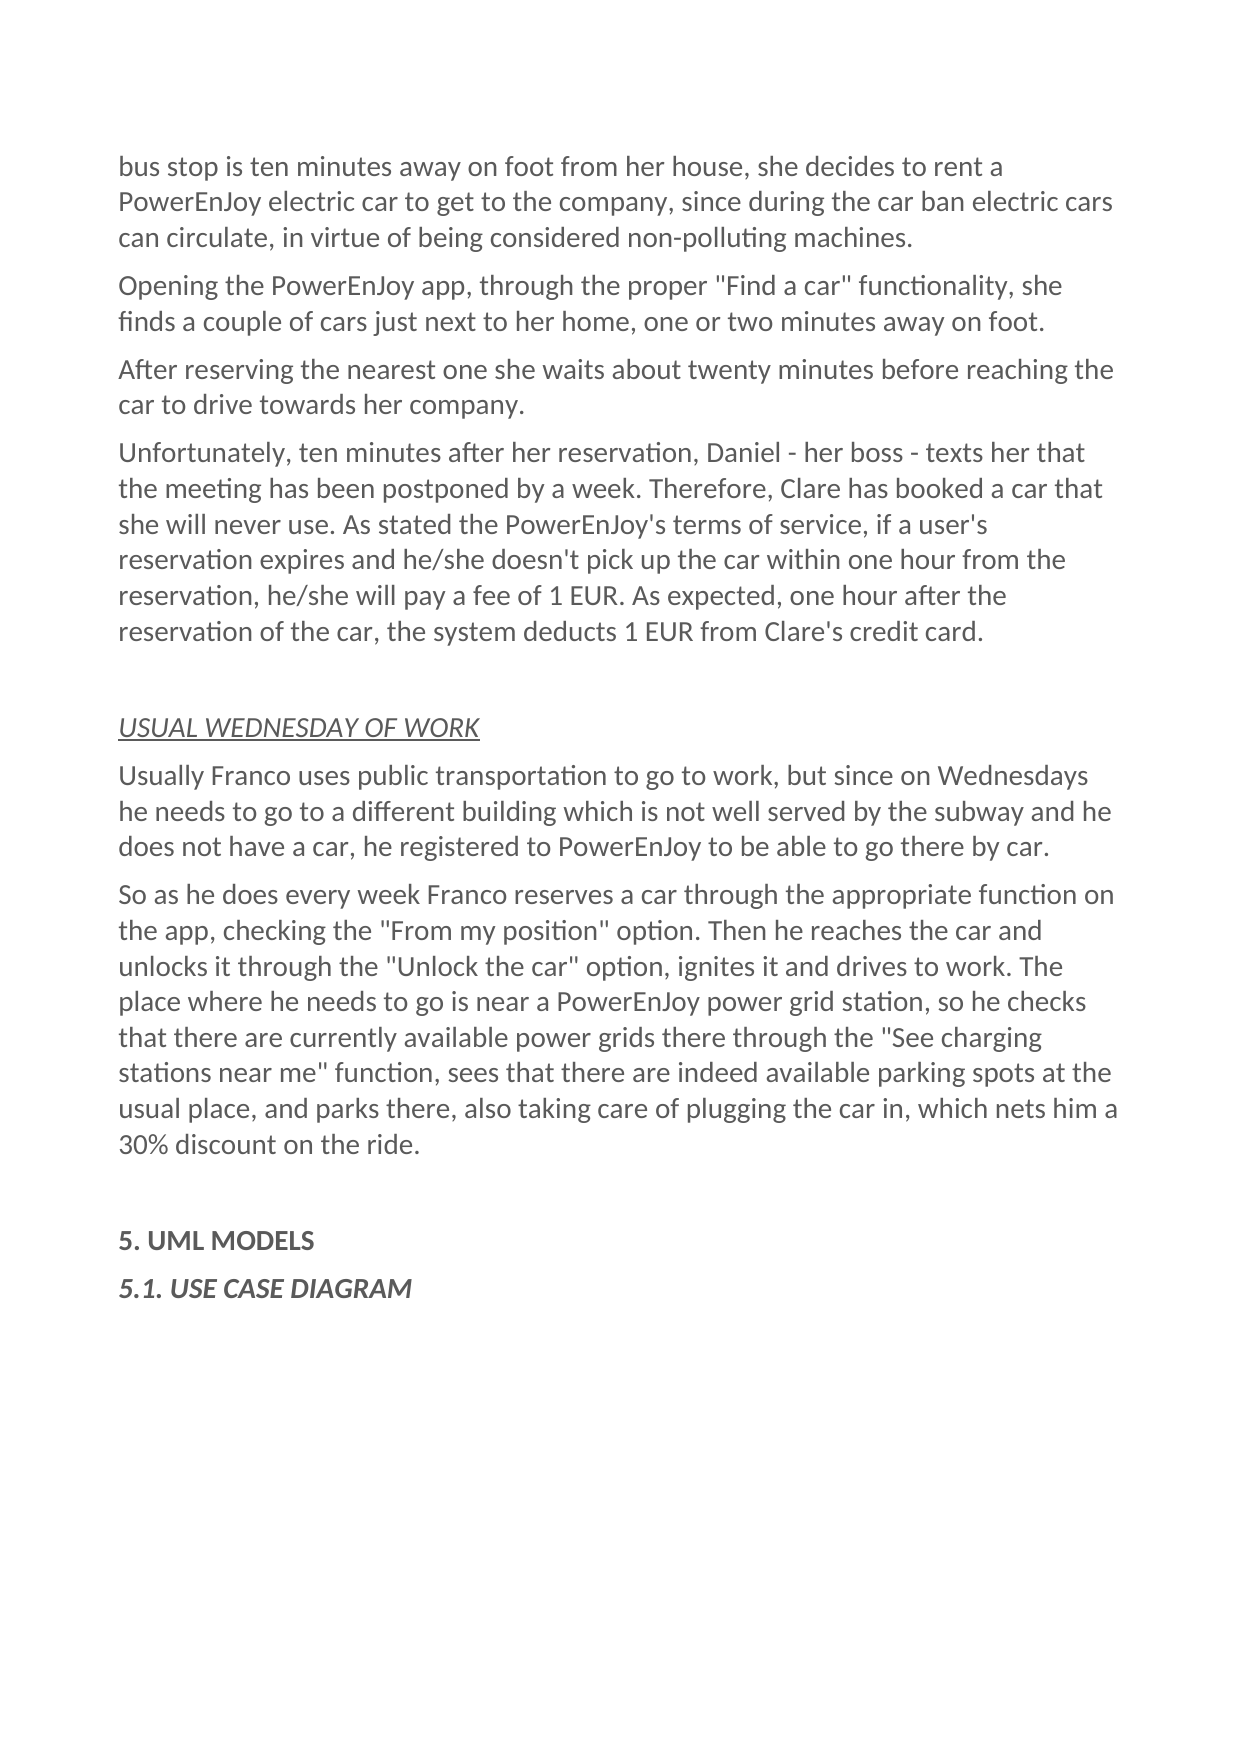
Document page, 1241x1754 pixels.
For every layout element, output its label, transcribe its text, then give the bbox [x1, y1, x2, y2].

subtitle 5. UML MODELS [118, 1222, 1122, 1258]
text bus stop is ten minutes away on foot from her house, she decides to rent a PowerEnJoy electric car to get to the company, since during the car ban electric cars can circulate, in virtue of being considered non-polluting machines. [118, 148, 1122, 254]
text Usually Franco uses public transportation to go to work, but since on Wednesdays he needs to go to a different building which is not well served by the subway and he does not have a car, he registered to PowerEnJoy to be able to go there by car. [118, 757, 1122, 864]
text Opening the PowerEnJoy app, through the proper "Find a car" functionality, she finds a couple of cars just next to her home, one or two minutes away on foot. [118, 267, 1122, 338]
text So as he does every week Franco reserves a car through the appropriate function on the app, checking the "From my position" option. Then he reaches the car and unlocks it through the "Unlock the car" option, ignites it and drives to work. The place where he needs to go is near a PowerEnJoy power grid station, so he checks that there are currently available power grids there through the "See charging stations near me" function, sees that there are indeed available parking spots at the usual place, and parks there, also taking care of plugging the car in, which nets him a 30% discount on the ride. [118, 876, 1122, 1161]
text After reserving the nearest one she waits about twenty minutes before reaching the car to drive towards her company. [118, 351, 1122, 422]
text 5.1. USE CASE DIAGRAM [118, 1270, 1122, 1306]
subtitle USUAL WEDNESDAY OF WORK [118, 709, 1122, 744]
text Unfortunately, ten minutes after her reservation, Daniel - her boss - texts her that the meeting has been postponed by a week. Therefore, Clare has booked a car that she will never use. As stated the PowerEnJoy's terms of service, if a user's reservation expires and he/she doesn't pick up the car within one hour from the reservation, he/she will pay a fee of 1 EUR. As expected, one hour after the reservation of the car, the system deducts 1 EUR from Clare's credit card. [118, 434, 1122, 648]
